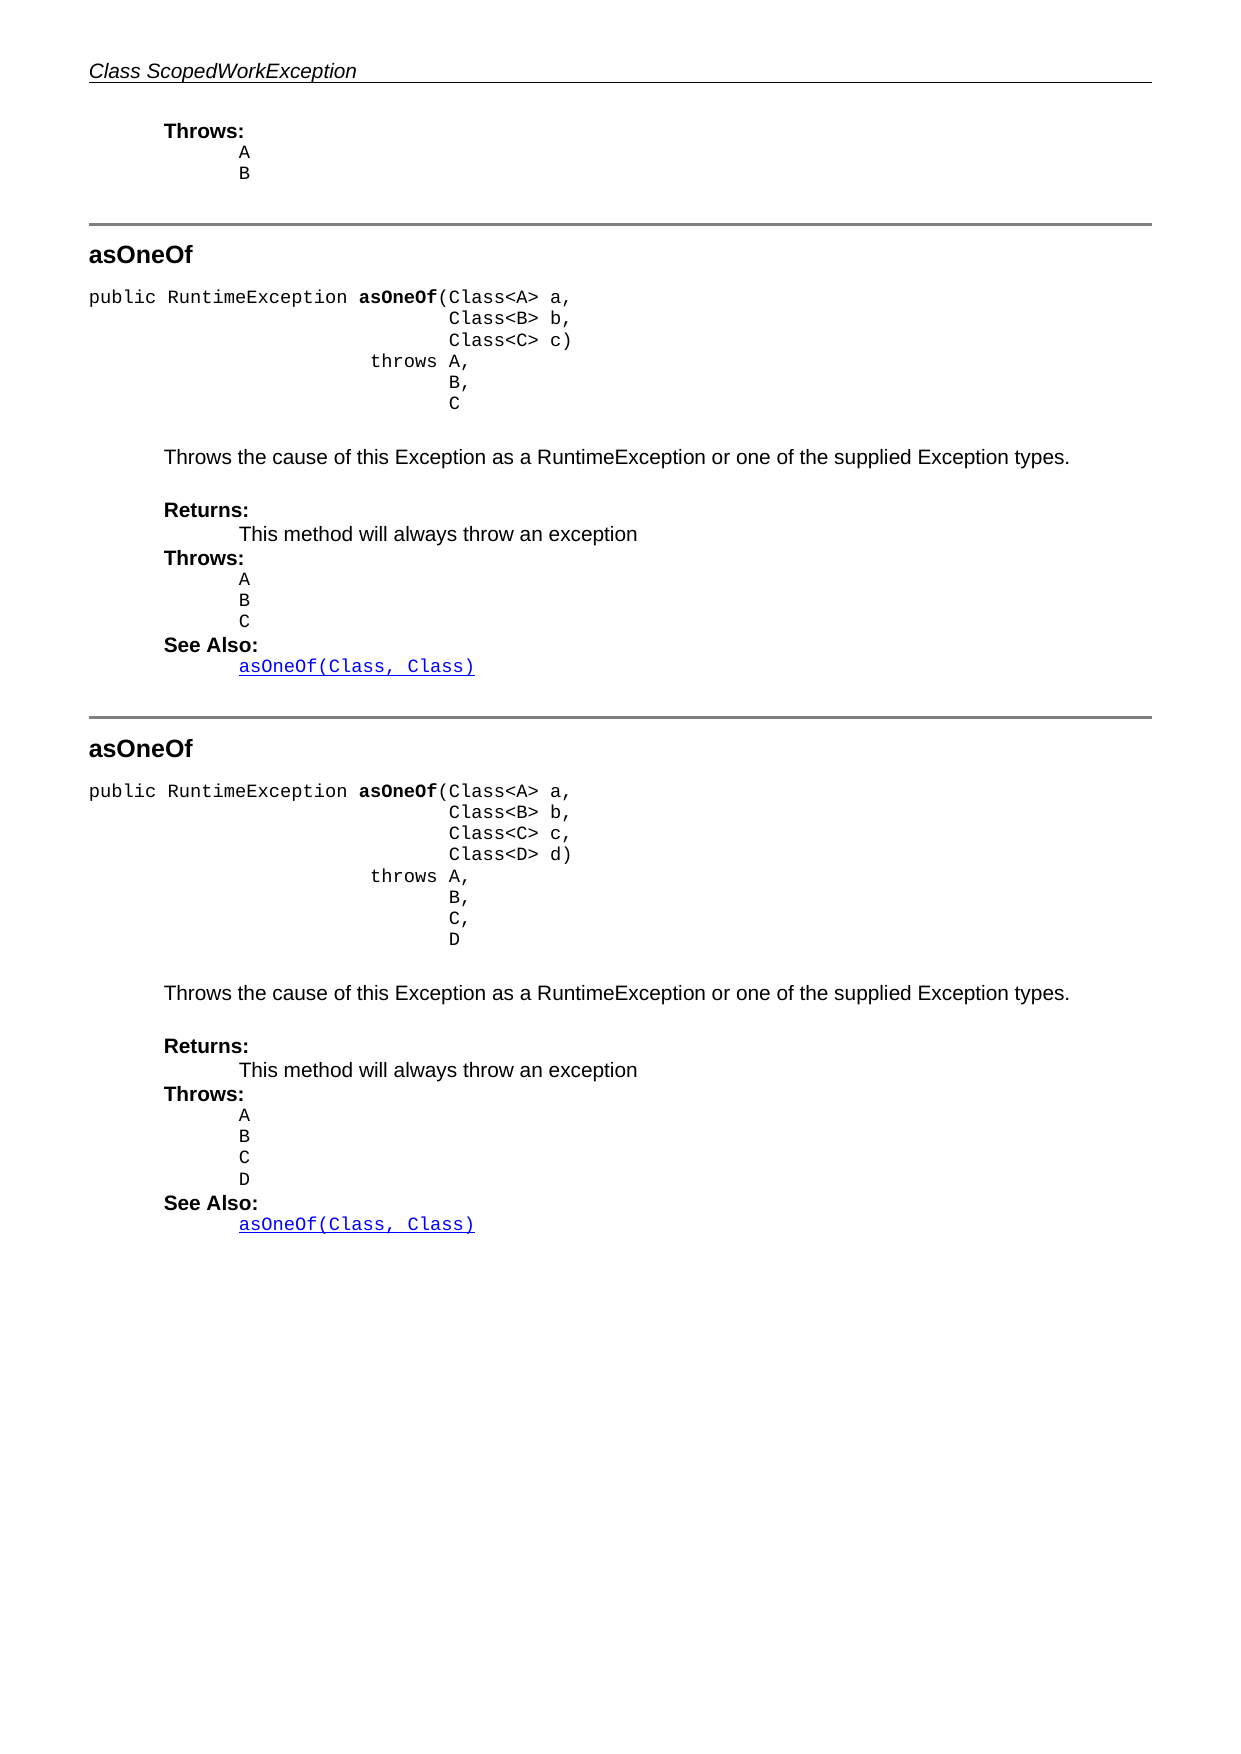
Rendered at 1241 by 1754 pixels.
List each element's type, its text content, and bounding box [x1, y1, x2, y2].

text public RuntimeException asOneOf(Class<A> a, Class<B> b, Class<C> c, Class<D> d) throws A, B, C, D [88, 781, 1152, 951]
text Returns: [163, 1034, 1152, 1058]
text A [238, 569, 1152, 591]
subtitle asOneOf [88, 260, 1152, 264]
text See Also: [163, 633, 1152, 657]
text Throws: [163, 1082, 1152, 1106]
text B [238, 1127, 1152, 1148]
text Throws: [163, 118, 1152, 142]
text This method will always throw an exception [238, 1058, 1152, 1082]
text A [238, 1106, 1152, 1127]
text Throws: [163, 546, 1152, 569]
text B [238, 591, 1152, 612]
text D [238, 1169, 1152, 1191]
text Throws the cause of this Exception as a RuntimeException or one of the supplied Exception types. [163, 444, 1152, 468]
text See Also: [163, 1191, 1152, 1214]
text asOneOf(Class, Class) [238, 1214, 1152, 1236]
text Returns: [163, 498, 1152, 522]
text public RuntimeException asOneOf(Class<A> a, Class<B> b, Class<C> c) throws A, B, C [88, 288, 1152, 415]
text This method will always throw an exception [238, 522, 1152, 546]
text B [238, 164, 1152, 185]
text C [238, 612, 1152, 633]
text Throws the cause of this Exception as a RuntimeException or one of the supplied Exception types. [163, 981, 1152, 1004]
text asOneOf(Class, Class) [238, 657, 1152, 678]
text A [238, 142, 1152, 164]
text C [238, 1148, 1152, 1169]
